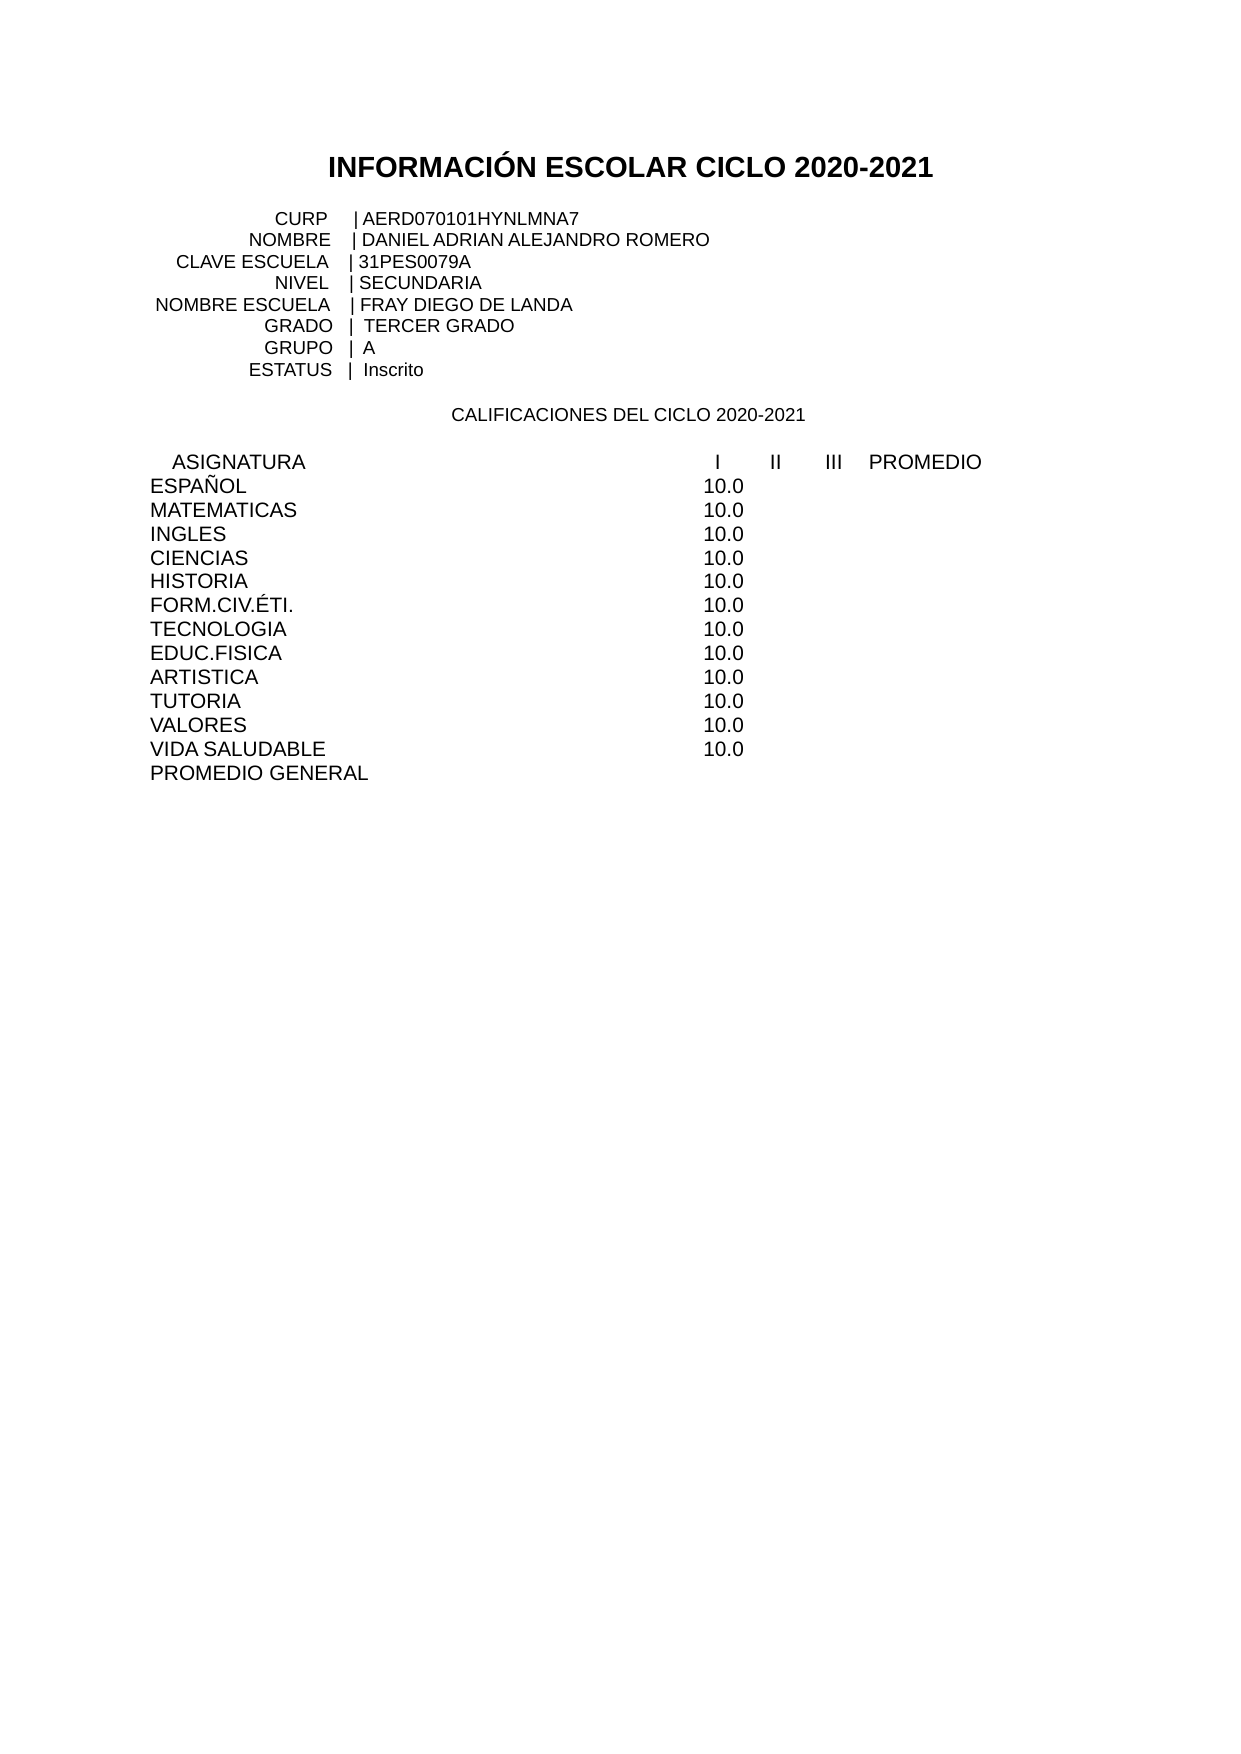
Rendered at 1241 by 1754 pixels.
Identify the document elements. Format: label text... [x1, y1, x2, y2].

table_cell [703, 761, 758, 785]
table_cell [814, 689, 869, 713]
table_cell 10.0 [703, 713, 758, 737]
table_cell [758, 689, 813, 713]
text CALIFICACIONES DEL CICLO 2020-2021 [150, 404, 1090, 426]
table_cell EDUC.FISICA [150, 641, 703, 665]
table_cell [758, 713, 813, 737]
table_cell [758, 593, 813, 617]
table_cell [814, 665, 869, 689]
table_cell [869, 569, 1090, 593]
text CLAVE ESCUELA | 31PES0079A [150, 251, 1090, 272]
table_cell [758, 474, 813, 497]
table_cell [758, 521, 813, 545]
text GRADO | TERCER GRADO [150, 315, 1090, 337]
table_cell [758, 545, 813, 569]
table_cell [869, 737, 1090, 761]
text GRUPO | A [150, 337, 1090, 358]
table_cell HISTORIA [150, 569, 703, 593]
table_cell PROMEDIO GENERAL [150, 761, 703, 785]
table_cell [814, 474, 869, 497]
table_cell [814, 521, 869, 545]
table_cell [869, 689, 1090, 713]
table_cell [869, 521, 1090, 545]
table_cell 10.0 [703, 498, 758, 521]
table_cell 10.0 [703, 737, 758, 761]
table_cell [814, 641, 869, 665]
table_cell [814, 737, 869, 761]
table_cell [814, 713, 869, 737]
table_cell [869, 641, 1090, 665]
table_cell INGLES [150, 521, 703, 545]
text ESTATUS | Inscrito [150, 358, 1090, 380]
table_cell TECNOLOGIA [150, 617, 703, 641]
table_cell [869, 617, 1090, 641]
table_cell 10.0 [703, 617, 758, 641]
table_cell ARTISTICA [150, 665, 703, 689]
text NIVEL | SECUNDARIA [150, 272, 1090, 294]
table_cell 10.0 [703, 641, 758, 665]
table_cell [758, 665, 813, 689]
table_cell [869, 713, 1090, 737]
table_cell [758, 569, 813, 593]
table_cell ESPAÑOL [150, 474, 703, 497]
table_cell [814, 617, 869, 641]
table_cell [814, 498, 869, 521]
table_cell [869, 593, 1090, 617]
table_header PROMEDIO [869, 450, 1090, 473]
table_cell FORM.CIV.ÉTI. [150, 593, 703, 617]
table_cell VALORES [150, 713, 703, 737]
table_cell 10.0 [703, 569, 758, 593]
table_header III [814, 450, 869, 473]
table_cell MATEMATICAS [150, 498, 703, 521]
table_cell [814, 569, 869, 593]
text INFORMACIÓN ESCOLAR CICLO 2020-2021 [150, 150, 1090, 183]
text NOMBRE | DANIEL ADRIAN ALEJANDRO ROMERO [150, 229, 1090, 251]
text NOMBRE ESCUELA | FRAY DIEGO DE LANDA [150, 294, 1090, 315]
table_cell 10.0 [703, 689, 758, 713]
table_header II [758, 450, 813, 473]
table_cell 10.0 [703, 474, 758, 497]
table_cell [869, 665, 1090, 689]
table_header I [703, 450, 758, 473]
table_cell [758, 617, 813, 641]
table_cell [814, 593, 869, 617]
table_cell [758, 737, 813, 761]
table_cell [869, 498, 1090, 521]
table_cell 10.0 [703, 545, 758, 569]
text CURP | AERD070101HYNLMNA7 [150, 207, 1090, 229]
table_cell VIDA SALUDABLE [150, 737, 703, 761]
table_cell [758, 641, 813, 665]
table_cell 10.0 [703, 593, 758, 617]
table_header ASIGNATURA [150, 450, 703, 473]
table_cell 10.0 [703, 521, 758, 545]
table_cell [814, 545, 869, 569]
table_cell [869, 474, 1090, 497]
table_cell [758, 498, 813, 521]
table_cell TUTORIA [150, 689, 703, 713]
table_cell 10.0 [703, 665, 758, 689]
table_cell CIENCIAS [150, 545, 703, 569]
table_cell [869, 545, 1090, 569]
